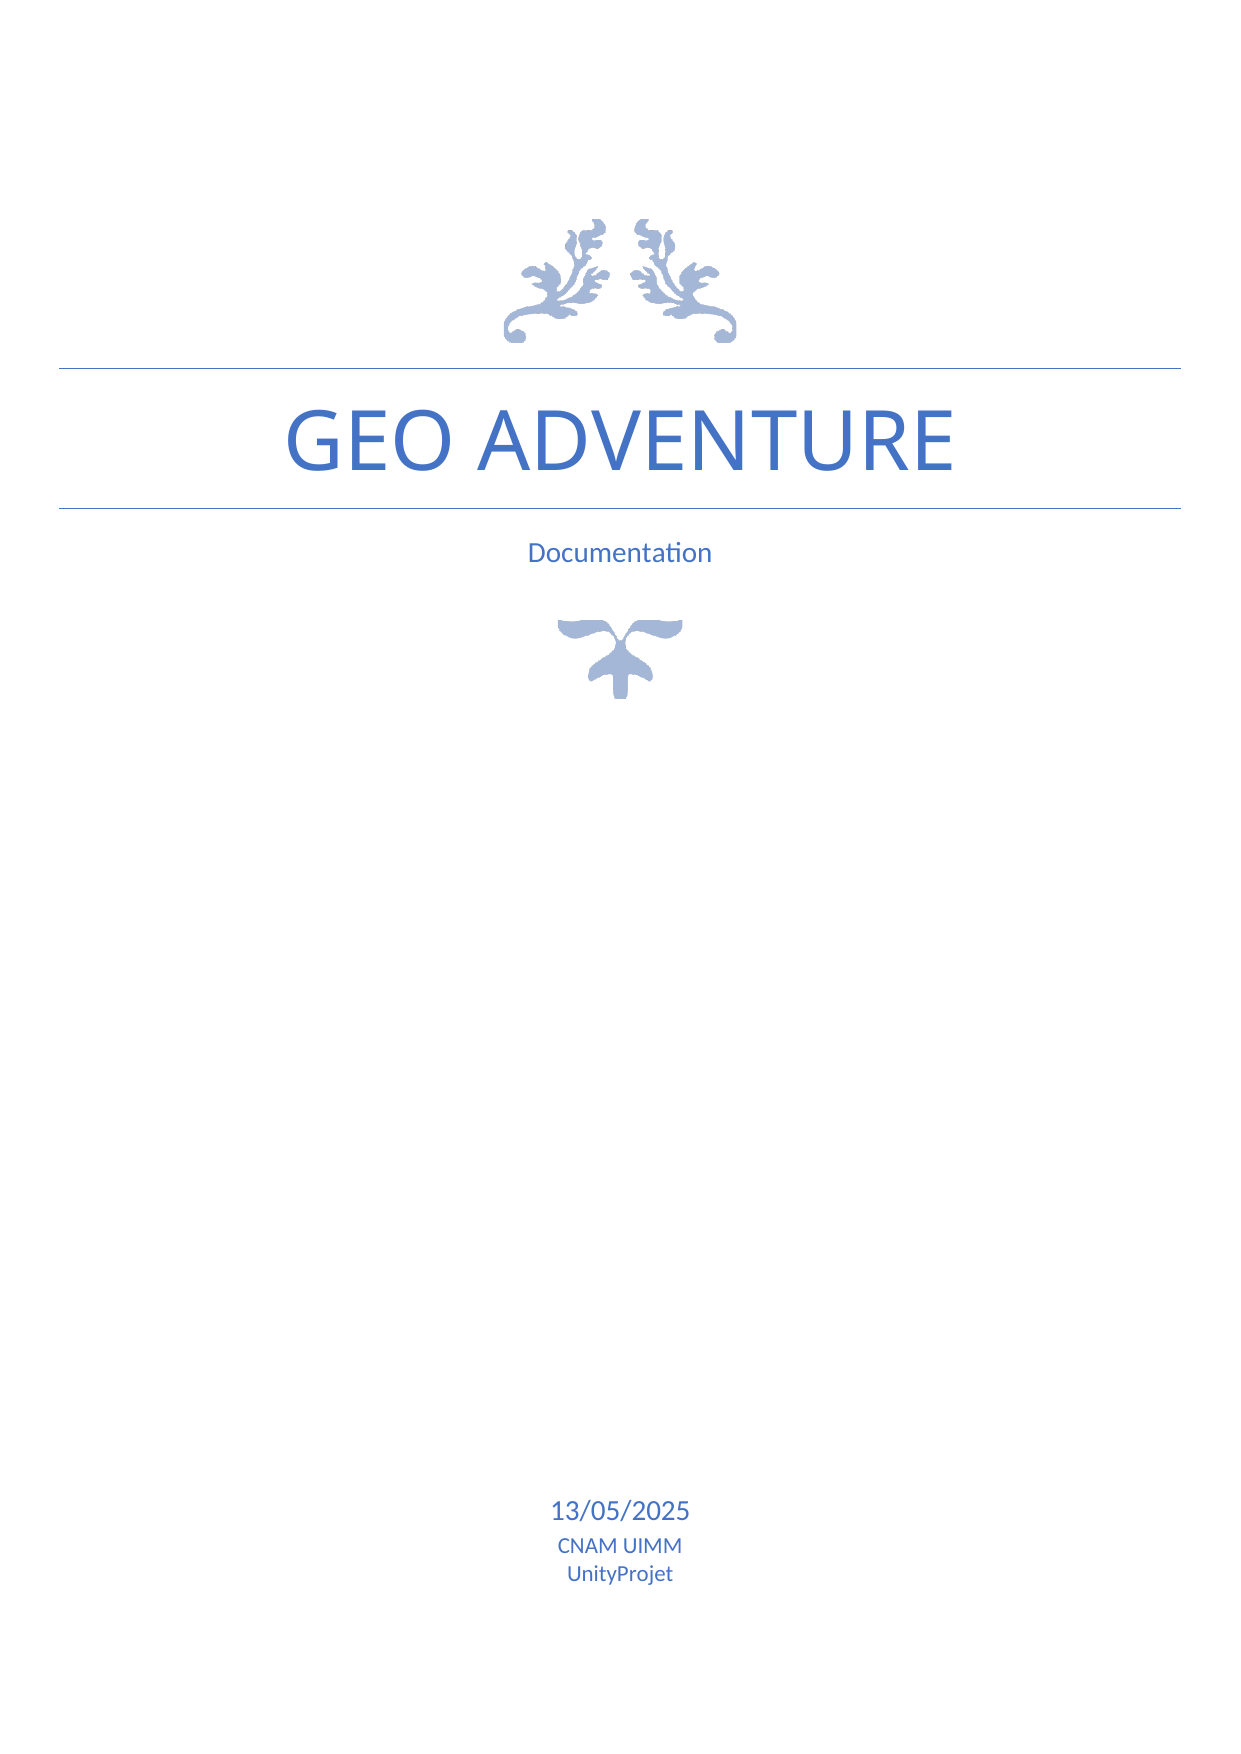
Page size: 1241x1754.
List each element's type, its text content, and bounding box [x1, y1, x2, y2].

text UnityProjet [59, 1559, 1181, 1588]
text Documentation [59, 534, 1181, 570]
text 13/05/2025 [59, 1492, 1181, 1527]
text Geo adventure [59, 369, 1181, 508]
text CNAM UIMM [59, 1532, 1181, 1559]
